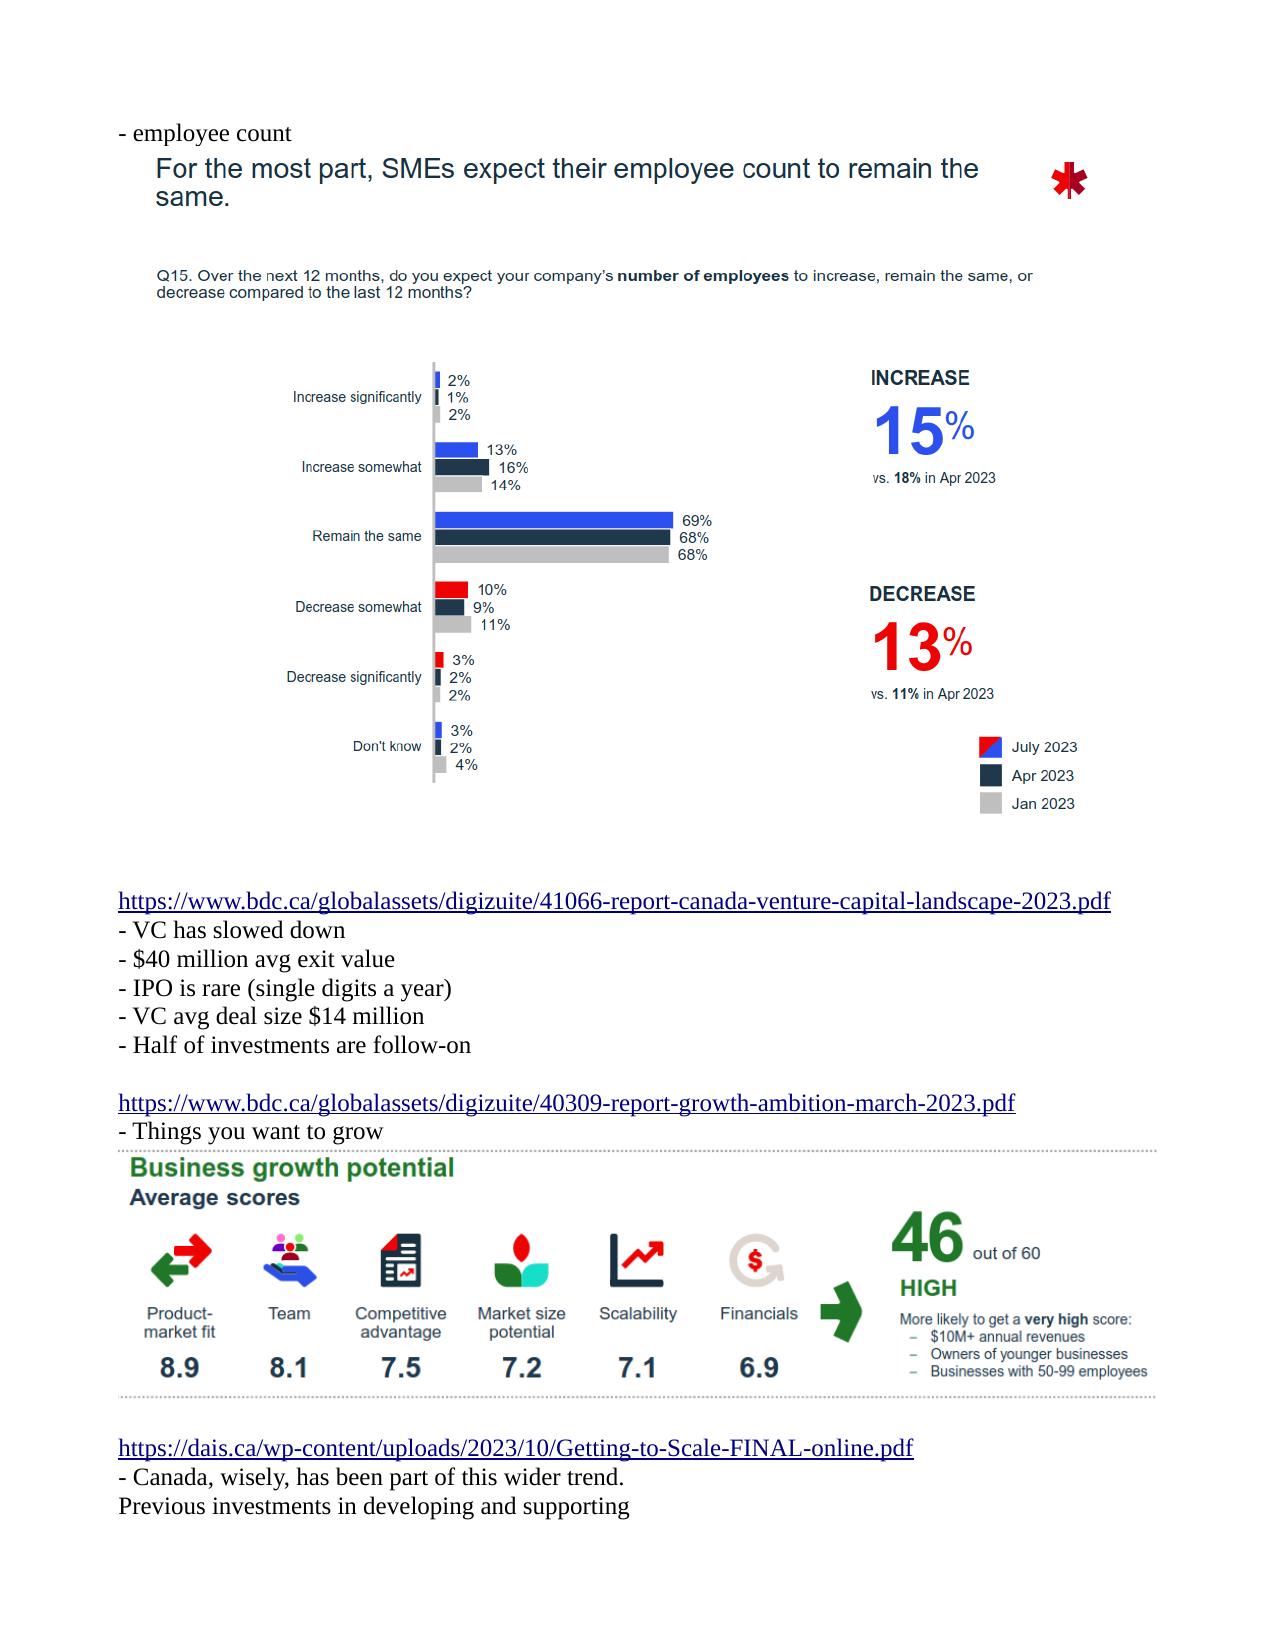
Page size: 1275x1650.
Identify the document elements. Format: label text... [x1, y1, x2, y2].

text - Things you want to grow [118, 1116, 1157, 1145]
text https://www.bdc.ca/globalassets/digizuite/40309-report-growth-ambition-march-2023.pdf [118, 1088, 1157, 1116]
text - employee count [118, 118, 1157, 147]
text https://dais.ca/wp-content/uploads/2023/10/Getting-to-Scale-FINAL-online.pdf [118, 1433, 1157, 1462]
text - Half of investments are follow-on [118, 1030, 1157, 1059]
text https://www.bdc.ca/globalassets/digizuite/41066-report-canada-venture-capital-landscape-2023.pdf [118, 886, 1157, 915]
text - IPO is rare (single digits a year) [118, 973, 1157, 1001]
picture [118, 1145, 1157, 1405]
text - $40 million avg exit value [118, 944, 1157, 973]
text - VC has slowed down [118, 915, 1157, 944]
text - VC avg deal size $14 million [118, 1001, 1157, 1030]
picture [137, 146, 1091, 829]
text - Canada, wisely, has been part of this wider trend. Previous investments in developing and supporting [118, 1462, 1157, 1520]
